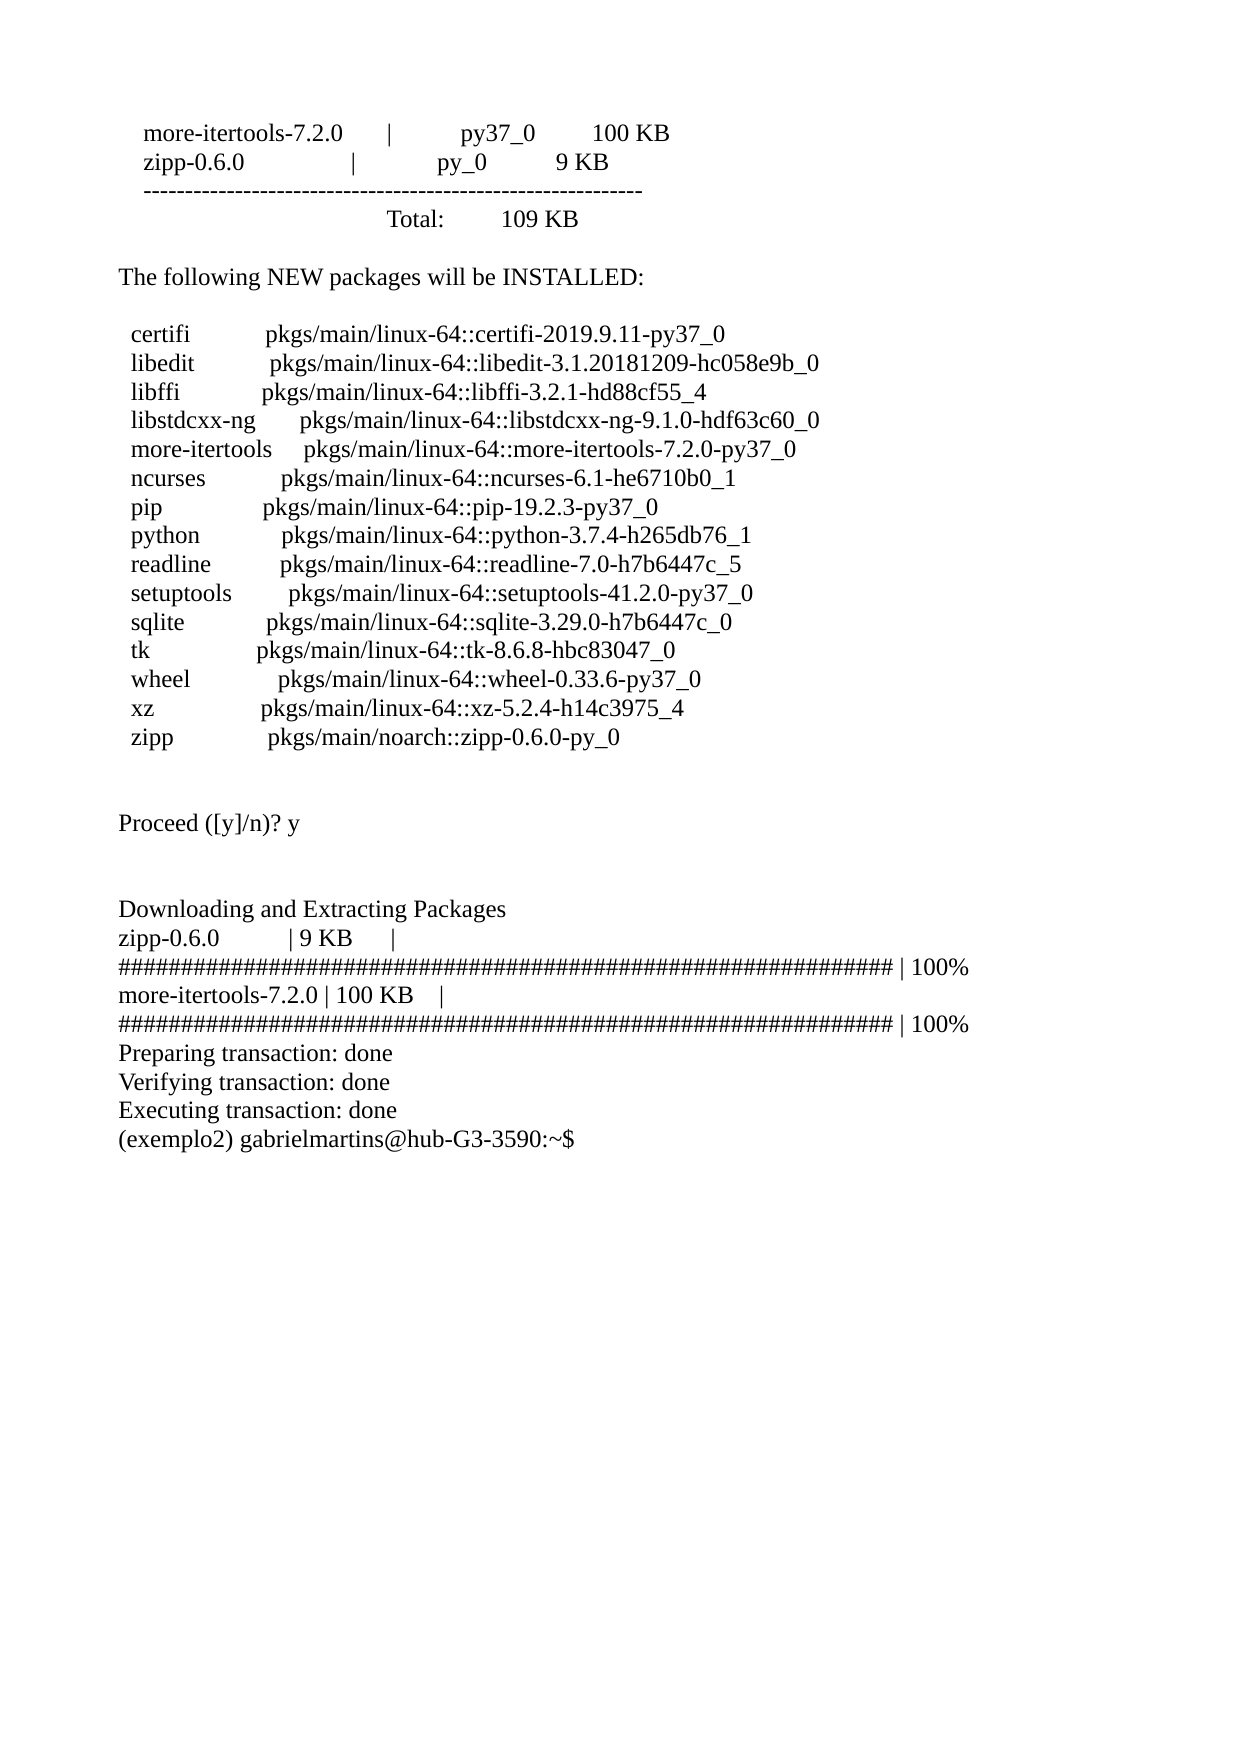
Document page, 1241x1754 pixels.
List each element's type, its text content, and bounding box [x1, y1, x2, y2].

text The following NEW packages will be INSTALLED: [118, 262, 1122, 291]
text Proceed ([y]/n)? y [118, 808, 1122, 837]
text certifi pkgs/main/linux-64::certifi-2019.9.11-py37_0 [118, 319, 1122, 348]
text zipp pkgs/main/noarch::zipp-0.6.0-py_0 [118, 722, 1122, 751]
text libstdcxx-ng pkgs/main/linux-64::libstdcxx-ng-9.1.0-hdf63c60_0 [118, 406, 1122, 434]
text xz pkgs/main/linux-64::xz-5.2.4-h14c3975_4 [118, 693, 1122, 722]
text sqlite pkgs/main/linux-64::sqlite-3.29.0-h7b6447c_0 [118, 607, 1122, 636]
text setuptools pkgs/main/linux-64::setuptools-41.2.0-py37_0 [118, 578, 1122, 607]
text zipp-0.6.0 | py_0 9 KB [118, 147, 1122, 176]
text Executing transaction: done [118, 1096, 1122, 1124]
text wheel pkgs/main/linux-64::wheel-0.33.6-py37_0 [118, 664, 1122, 693]
text ncurses pkgs/main/linux-64::ncurses-6.1-he6710b0_1 [118, 463, 1122, 492]
text more-itertools pkgs/main/linux-64::more-itertools-7.2.0-py37_0 [118, 434, 1122, 463]
text pip pkgs/main/linux-64::pip-19.2.3-py37_0 [118, 492, 1122, 521]
text tk pkgs/main/linux-64::tk-8.6.8-hbc83047_0 [118, 636, 1122, 664]
text readline pkgs/main/linux-64::readline-7.0-h7b6447c_5 [118, 549, 1122, 578]
text libffi pkgs/main/linux-64::libffi-3.2.1-hd88cf55_4 [118, 377, 1122, 406]
text libedit pkgs/main/linux-64::libedit-3.1.20181209-hc058e9b_0 [118, 348, 1122, 377]
text more-itertools-7.2.0 | py37_0 100 KB [118, 118, 1122, 147]
text Downloading and Extracting Packages [118, 894, 1122, 923]
text python pkgs/main/linux-64::python-3.7.4-h265db76_1 [118, 521, 1122, 549]
text Preparing transaction: done [118, 1038, 1122, 1067]
text Total: 109 KB [118, 204, 1122, 233]
text more-itertools-7.2.0 | 100 KB | ############################################################## | 100% [118, 981, 1122, 1038]
text zipp-0.6.0 | 9 KB | ############################################################## | 100% [118, 923, 1122, 981]
text ------------------------------------------------------------ [118, 176, 1122, 204]
text Verifying transaction: done [118, 1067, 1122, 1096]
text (exemplo2) gabrielmartins@hub-G3-3590:~$ [118, 1124, 1122, 1153]
